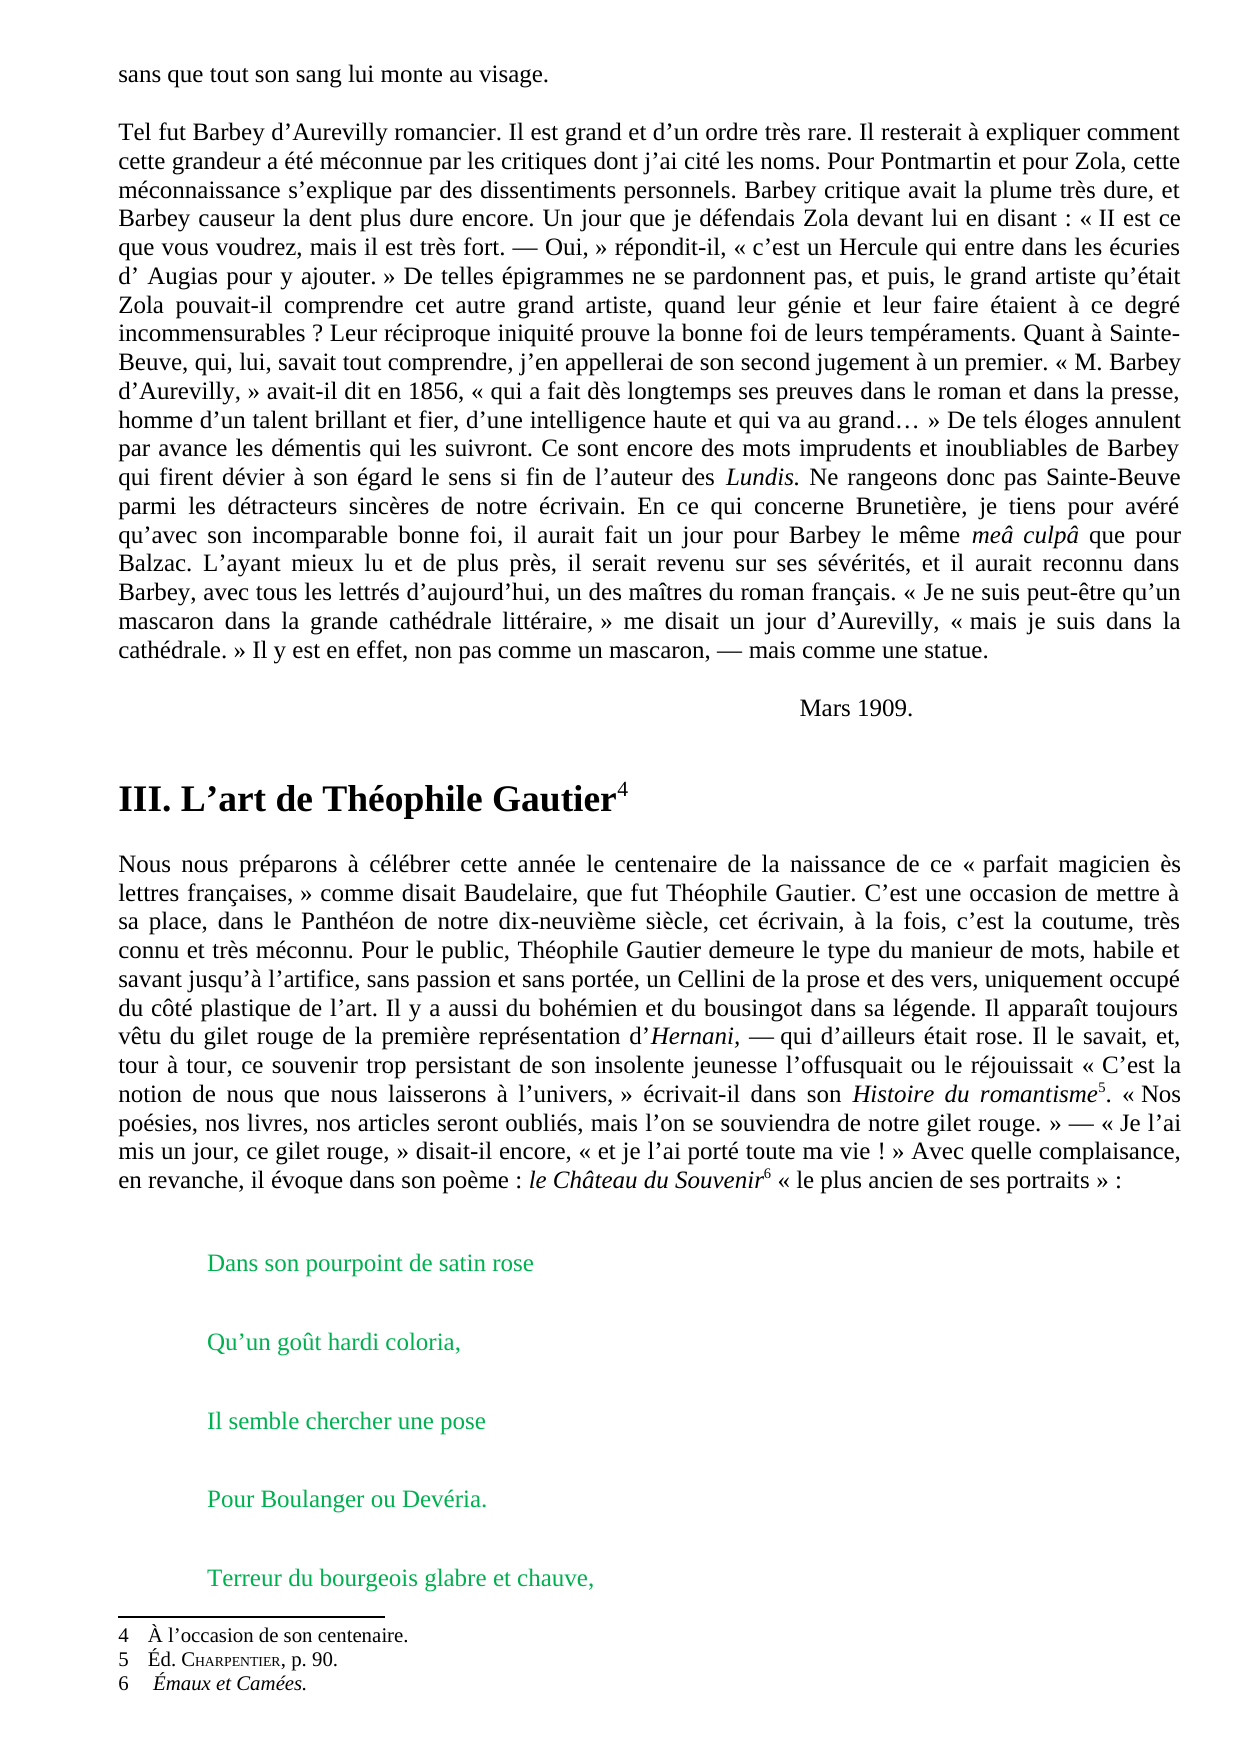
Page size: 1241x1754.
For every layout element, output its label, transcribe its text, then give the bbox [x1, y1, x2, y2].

text Terreur du bourgeois glabre et chauve, [207, 1563, 1181, 1592]
text Émaux et Camées. [118, 1671, 1181, 1695]
text Éd. Charpentier, p. 90. [118, 1647, 1181, 1671]
text Il semble chercher une pose [207, 1406, 1181, 1434]
text À l’occasion de son centenaire. [118, 1623, 1181, 1647]
text Pour Boulanger ou Devéria. [207, 1484, 1181, 1513]
text Mars 1909. [118, 693, 1181, 722]
subtitle III. L’art de Théophile Gautier [118, 776, 1181, 819]
text Qu’un goût hardi coloria, [207, 1327, 1181, 1356]
text Dans son pourpoint de satin rose [207, 1248, 1181, 1277]
text Tel fut Barbey d’Aurevilly romancier. Il est grand et d’un ordre très rare. Il resterait à expliquer comment cette grandeur a été méconnue par les critiques dont j’ai cité les noms. Pour Pontmartin et pour Zola, cette méconnaissance s’explique par des dissentiments personnels. Barbey critique avait la plume très dure, et Barbey causeur la dent plus dure encore. Un jour que je défendais Zola devant lui en disant : « II est ce que vous voudrez, mais il est très fort. — Oui, » répondit-il, « c’est un Hercule qui entre dans les écuries d’ Augias pour y ajouter. » De telles épigrammes ne se pardonnent pas, et puis, le grand artiste qu’était Zola pouvait-il comprendre cet autre grand artiste, quand leur génie et leur faire étaient à ce degré incommensurables ? Leur réciproque iniquité prouve la bonne foi de leurs tempéraments. Quant à Sainte-Beuve, qui, lui, savait tout comprendre, j’en appellerai de son second jugement à un premier. « M. Barbey d’Aurevilly, » avait-il dit en 1856, « qui a fait dès longtemps ses preuves dans le roman et dans la presse, homme d’un talent brillant et fier, d’une intelligence haute et qui va au grand… » De tels éloges annulent par avance les démentis qui les suivront. Ce sont encore des mots imprudents et inoubliables de Barbey qui firent dévier à son égard le sens si fin de l’auteur des Lundis. Ne rangeons donc pas Sainte-Beuve parmi les détracteurs sincères de notre écrivain. En ce qui concerne Brunetière, je tiens pour avéré qu’avec son incomparable bonne foi, il aurait fait un jour pour Barbey le même meâ culpâ que pour Balzac. L’ayant mieux lu et de plus près, il serait revenu sur ses sévérités, et il aurait reconnu dans Barbey, avec tous les lettrés d’aujourd’hui, un des maîtres du roman français. « Je ne suis peut-être qu’un mascaron dans la grande cathédrale littéraire, » me disait un jour d’Aurevilly, « mais je suis dans la cathédrale. » Il y est en effet, non pas comme un mascaron, — mais comme une statue. [118, 117, 1181, 663]
text sans que tout son sang lui monte au visage. [118, 59, 1181, 88]
text Nous nous préparons à célébrer cette année le centenaire de la naissance de ce « parfait magicien ès lettres françaises, » comme disait Baudelaire, que fut Théophile Gautier. C’est une occasion de mettre à sa place, dans le Panthéon de notre dix-neuvième siècle, cet écrivain, à la fois, c’est la coutume, très connu et très méconnu. Pour le public, Théophile Gautier demeure le type du manieur de mots, habile et savant jusqu’à l’artifice, sans passion et sans portée, un Cellini de la prose et des vers, uniquement occupé du côté plastique de l’art. Il y a aussi du bohémien et du bousingot dans sa légende. Il apparaît toujours vêtu du gilet rouge de la première représentation d’Hernani, — qui d’ailleurs était rose. Il le savait, et, tour à tour, ce souvenir trop persistant de son insolente jeunesse l’offusquait ou le réjouissait « C’est la notion de nous que nous laisserons à l’univers, » écrivait-il dans son Histoire du romantisme. « Nos poésies, nos livres, nos articles seront oubliés, mais l’on se souviendra de notre gilet rouge. » — « Je l’ai mis un jour, ce gilet rouge, » disait-il encore, « et je l’ai porté toute ma vie ! » Avec quelle complaisance, en revanche, il évoque dans son poème : le Château du Souvenir « le plus ancien de ses portraits » : [118, 849, 1181, 1194]
